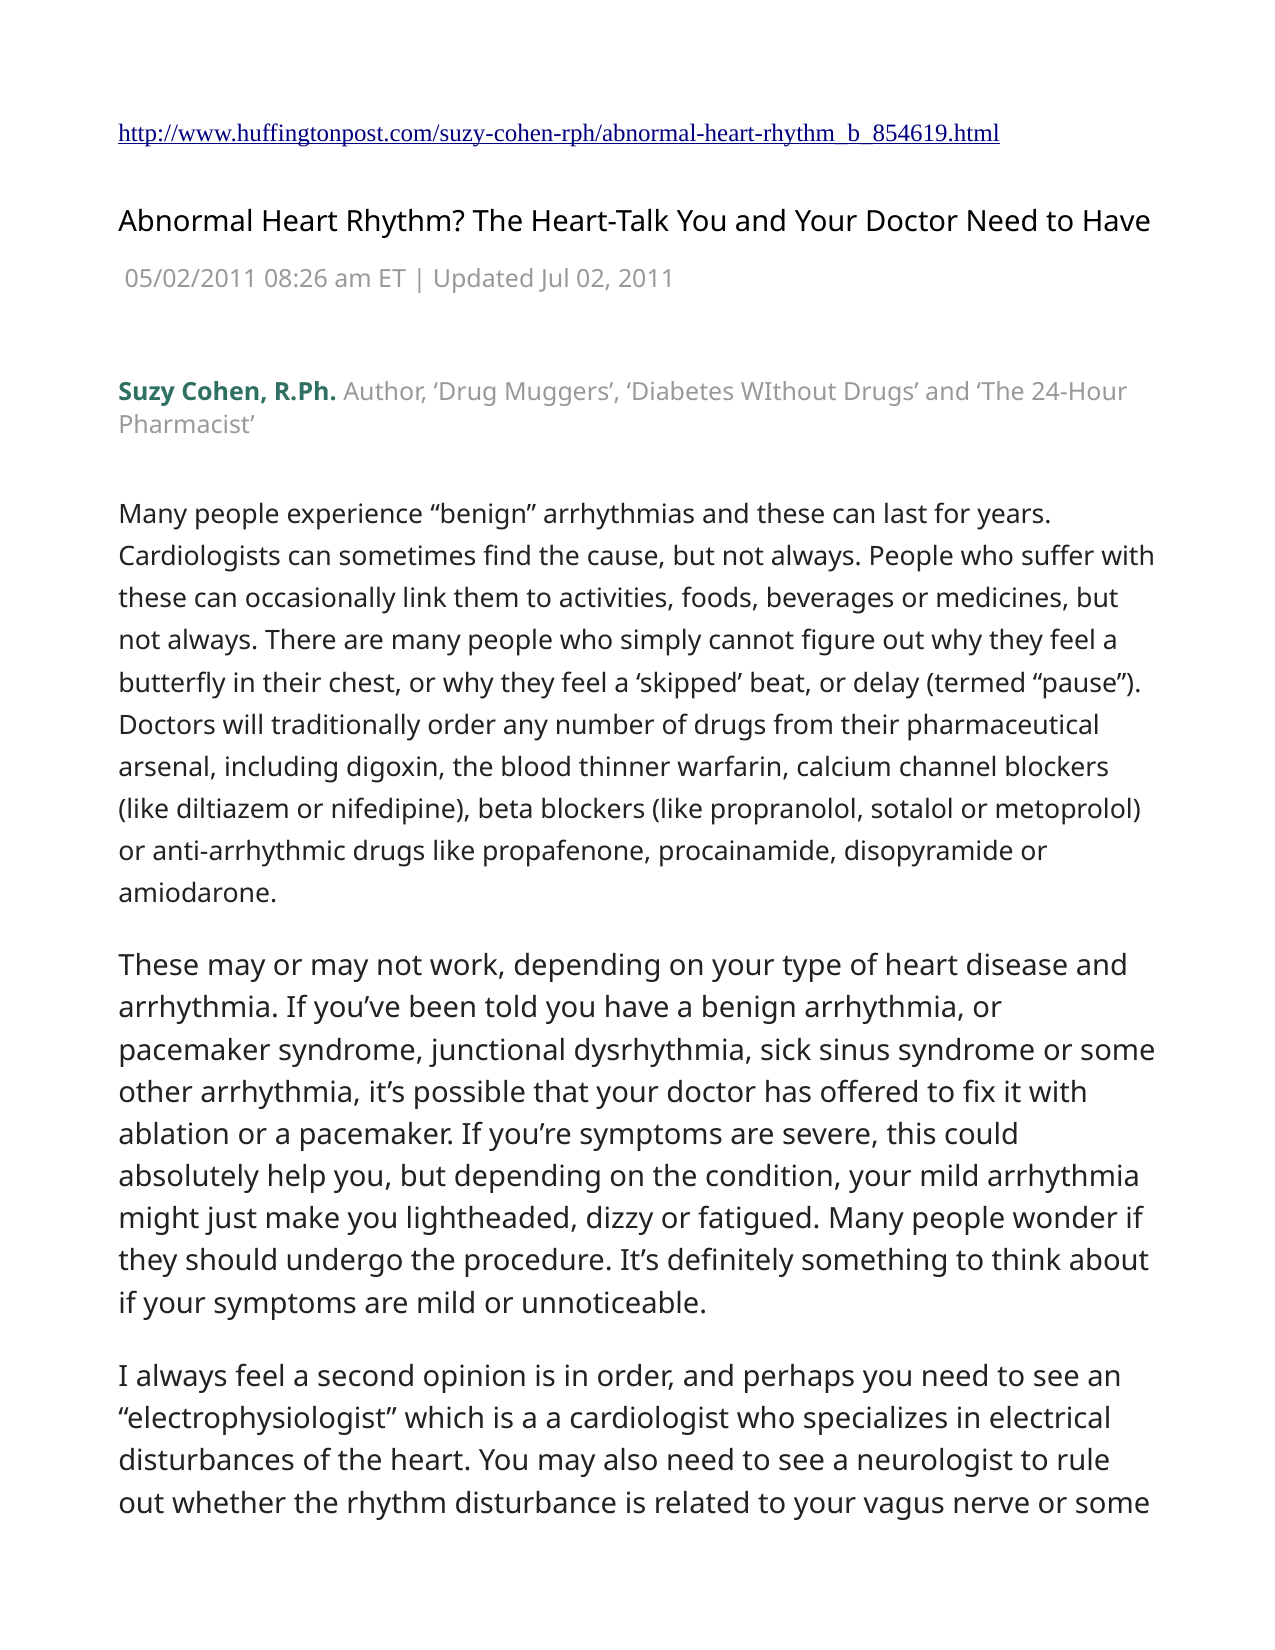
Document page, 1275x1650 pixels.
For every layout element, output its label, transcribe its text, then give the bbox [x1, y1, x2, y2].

text 05/02/2011 08:26 am ET | Updated Jul 02, 2011 [118, 261, 1157, 295]
subtitle Abnormal Heart Rhythm? The Heart-Talk You and Your Doctor Need to Have [118, 201, 1157, 240]
text Many people experience “benign” arrhythmias and these can last for years. Cardiologists can sometimes find the cause, but not always. People who suffer with these can occasionally link them to activities, foods, beverages or medicines, but not always. There are many people who simply cannot figure out why they feel a butterfly in their chest, or why they feel a ‘skipped’ beat, or delay (termed “pause”). Doctors will traditionally order any number of drugs from their pharmaceutical arsenal, including digoxin, the blood thinner warfarin, calcium channel blockers (like diltiazem or nifedipine), beta blockers (like propranolol, sotalol or metoprolol) or anti-arrhythmic drugs like propafenone, procainamide, disopyramide or amiodarone. [118, 489, 1157, 911]
text Suzy Cohen, R.Ph. Author, ‘Drug Muggers’, ‘Diabetes WIthout Drugs’ and ‘The 24-Hour Pharmacist’ [118, 339, 1157, 441]
text I always feel a second opinion is in order, and perhaps you need to see an “electrophysiologist” which is a a cardiologist who specializes in electrical disturbances of the heart. You may also need to see a neurologist to rule out whether the rhythm disturbance is related to your vagus nerve or some [118, 1353, 1157, 1522]
text These may or may not work, depending on your type of heart disease and arrhythmia. If you’ve been told you have a benign arrhythmia, or pacemaker syndrome, junctional dysrhythmia, sick sinus syndrome or some other arrhythmia, it’s possible that your doctor has offered to fix it with ablation or a pacemaker. If you’re symptoms are severe, this could absolutely help you, but depending on the condition, your mild arrhythmia might just make you lightheaded, dizzy or fatigued. Many people wonder if they should undergo the procedure. It’s definitely something to think about if your symptoms are mild or unnoticeable. [118, 942, 1157, 1322]
text http://www.huffingtonpost.com/suzy-cohen-rph/abnormal-heart-rhythm_b_854619.html [118, 118, 1157, 147]
